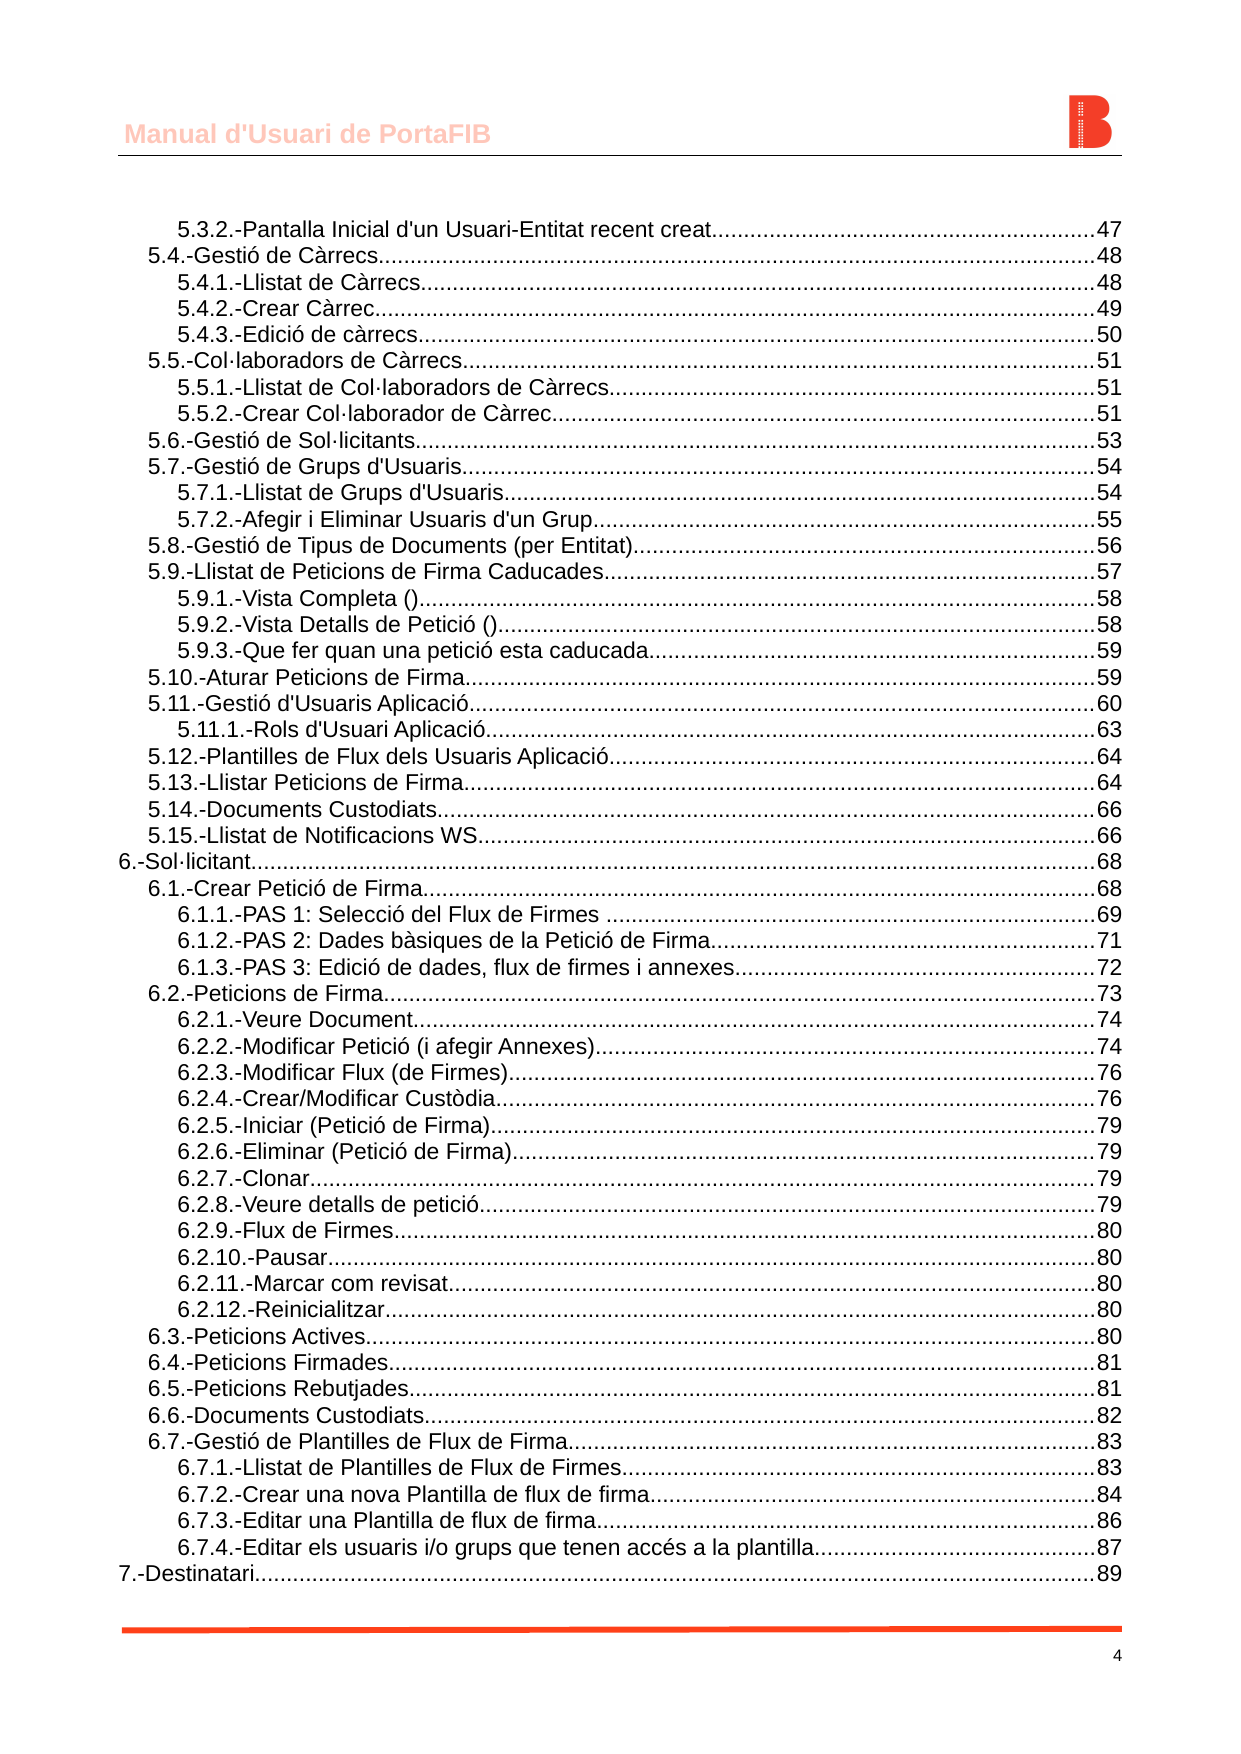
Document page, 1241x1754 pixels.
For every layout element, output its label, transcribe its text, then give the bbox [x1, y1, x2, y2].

text 5.4.-Gestió de Càrrecs 48 [148, 242, 1122, 268]
text 5.7.2.-Afegir i Eliminar Usuaris d'un Grup 55 [177, 506, 1122, 532]
text 5.4.1.-Llistat de Càrrecs 48 [177, 268, 1122, 295]
picture [1063, 94, 1117, 150]
text 5.5.-Col·laboradors de Càrrecs 51 [148, 347, 1122, 374]
text 6.7.-Gestió de Plantilles de Flux de Firma 83 [148, 1428, 1122, 1454]
text 6.1.2.-PAS 2: Dades bàsiques de la Petició de Firma 71 [177, 927, 1122, 954]
text 6.2.-Peticions de Firma 73 [148, 980, 1122, 1006]
text 6.2.2.-Modificar Petició (i afegir Annexes) 74 [177, 1033, 1122, 1059]
text 6.2.1.-Veure Document 74 [177, 1006, 1122, 1033]
text 6.7.4.-Editar els usuaris i/o grups que tenen accés a la plantilla 87 [177, 1533, 1122, 1560]
text 5.15.-Llistat de Notificacions WS 66 [148, 822, 1122, 848]
text 6.1.1.-PAS 1: Selecció del Flux de Firmes 69 [177, 901, 1122, 927]
text 7.-Destinatari 89 [118, 1560, 1122, 1586]
text 5.9.-Llistat de Peticions de Firma Caducades 57 [148, 558, 1122, 585]
text 5.7.1.-Llistat de Grups d'Usuaris 54 [177, 479, 1122, 506]
text 5.6.-Gestió de Sol·licitants 53 [148, 427, 1122, 453]
text 5.14.-Documents Custodiats 66 [148, 796, 1122, 822]
text 5.3.2.-Pantalla Inicial d'un Usuari-Entitat recent creat 47 [177, 216, 1122, 242]
text 5.12.-Plantilles de Flux dels Usuaris Aplicació 64 [148, 743, 1122, 769]
text 5.8.-Gestió de Tipus de Documents (per Entitat) 56 [148, 532, 1122, 558]
text 5.4.2.-Crear Càrrec 49 [177, 295, 1122, 321]
text 6.2.4.-Crear/Modificar Custòdia 76 [177, 1085, 1122, 1112]
text 5.11.-Gestió d'Usuaris Aplicació 60 [148, 690, 1122, 716]
text 5.4.3.-Edició de càrrecs 50 [177, 321, 1122, 347]
text 6.2.11.-Marcar com revisat 80 [177, 1270, 1122, 1296]
text 5.11.1.-Rols d'Usuari Aplicació 63 [177, 716, 1122, 743]
text 6.2.10.-Pausar 80 [177, 1243, 1122, 1270]
text 5.5.1.-Llistat de Col·laboradors de Càrrecs 51 [177, 374, 1122, 400]
text 6.6.-Documents Custodiats 82 [148, 1402, 1122, 1428]
text 6.7.2.-Crear una nova Plantilla de flux de firma 84 [177, 1481, 1122, 1507]
text 6.2.12.-Reinicialitzar 80 [177, 1296, 1122, 1323]
text 6.4.-Peticions Firmades 81 [148, 1349, 1122, 1375]
text 6.2.5.-Iniciar (Petició de Firma) 79 [177, 1112, 1122, 1138]
text 5.9.3.-Que fer quan una petició esta caducada 59 [177, 637, 1122, 664]
text 6.7.1.-Llistat de Plantilles de Flux de Firmes 83 [177, 1454, 1122, 1481]
text 6.2.3.-Modificar Flux (de Firmes) 76 [177, 1059, 1122, 1085]
text 5.9.2.-Vista Detalls de Petició () 58 [177, 611, 1122, 637]
text 6.2.7.-Clonar 79 [177, 1164, 1122, 1191]
text 6.1.3.-PAS 3: Edició de dades, flux de firmes i annexes 72 [177, 954, 1122, 980]
text 6.-Sol·licitant 68 [118, 848, 1122, 874]
text 6.2.8.-Veure detalls de petició 79 [177, 1191, 1122, 1217]
text 6.5.-Peticions Rebutjades 81 [148, 1375, 1122, 1402]
text 5.13.-Llistar Peticions de Firma 64 [148, 769, 1122, 796]
text 5.9.1.-Vista Completa () 58 [177, 585, 1122, 611]
text 6.2.6.-Eliminar (Petició de Firma) 79 [177, 1138, 1122, 1164]
text 6.2.9.-Flux de Firmes 80 [177, 1217, 1122, 1243]
text 6.7.3.-Editar una Plantilla de flux de firma 86 [177, 1507, 1122, 1533]
text 6.3.-Peticions Actives 80 [148, 1323, 1122, 1349]
text 5.10.-Aturar Peticions de Firma 59 [148, 664, 1122, 690]
text 5.5.2.-Crear Col·laborador de Càrrec 51 [177, 400, 1122, 427]
text 6.1.-Crear Petició de Firma 68 [148, 874, 1122, 901]
text 5.7.-Gestió de Grups d'Usuaris 54 [148, 453, 1122, 479]
